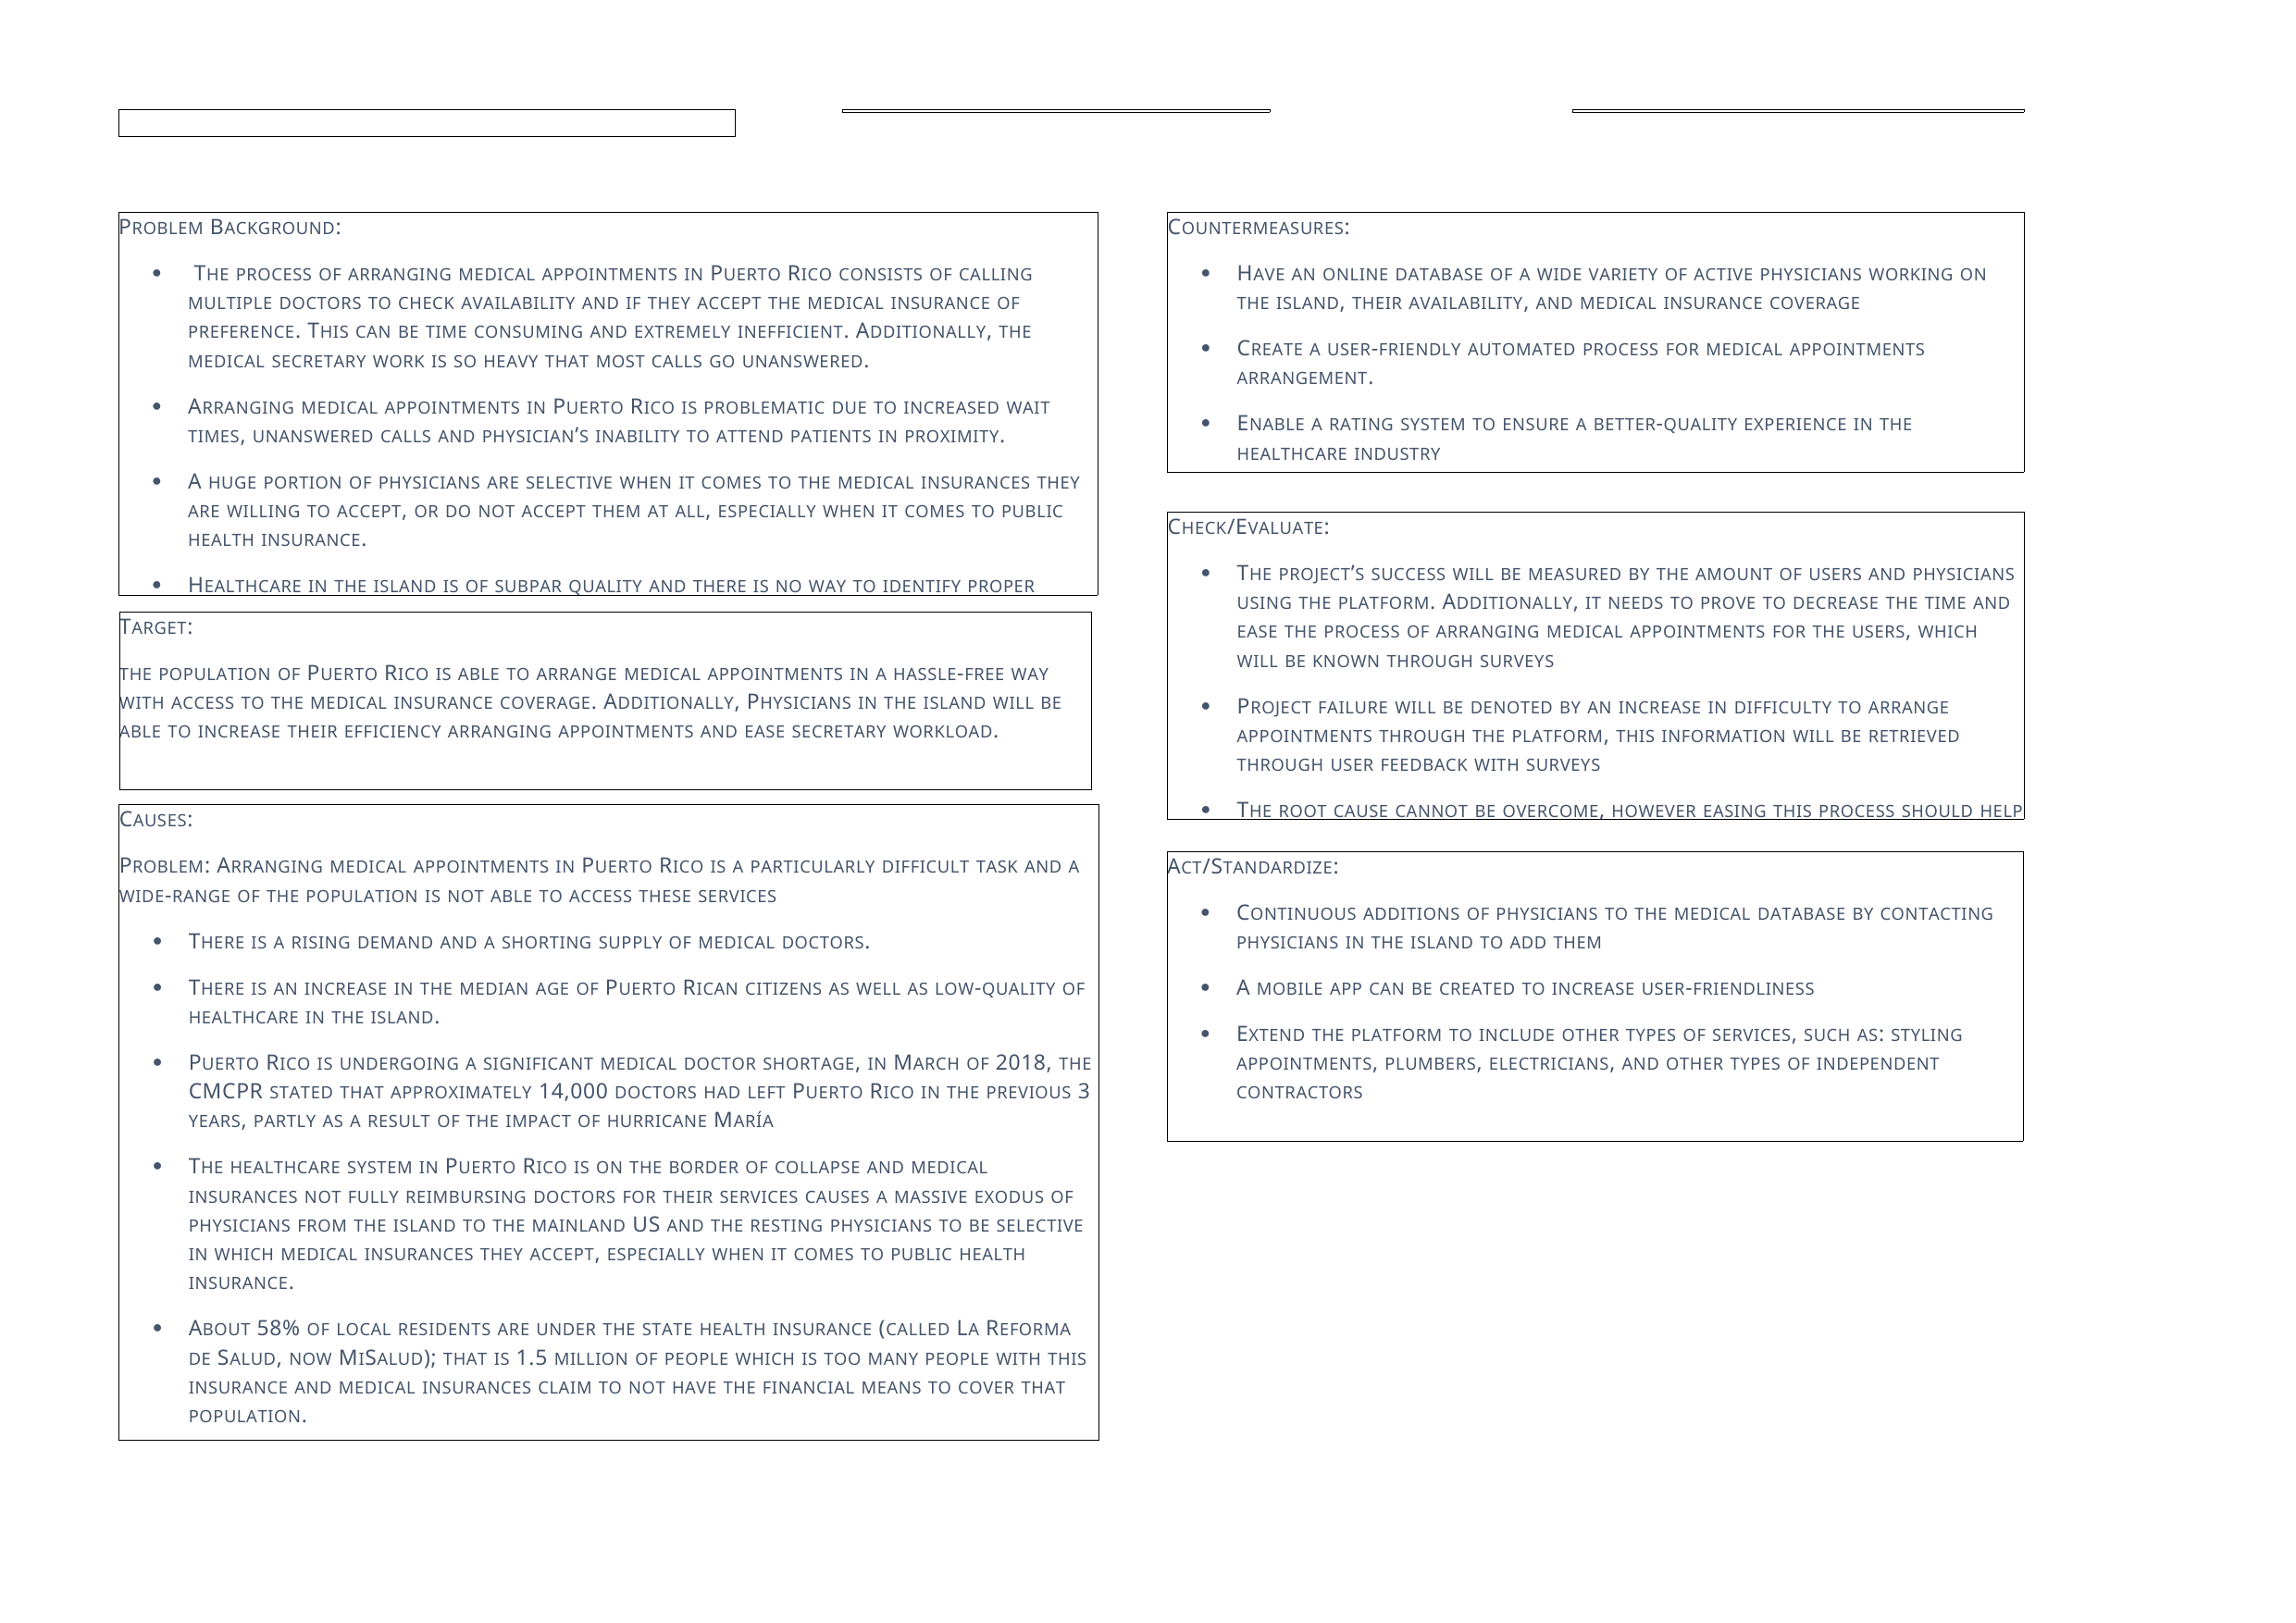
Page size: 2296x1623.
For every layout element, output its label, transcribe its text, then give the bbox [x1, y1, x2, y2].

text Countermeasures: [1168, 213, 2024, 241]
text Act/Standardize: [1168, 852, 2023, 880]
list The root cause cannot be overcome, however easing this process should help alleviate user’s manual labor for arranging their appointments [1202, 795, 2024, 819]
list The process of arranging medical appointments in Puerto Rico consists of calling multiple doctors to check availability and if they accept the medical insurance of preference. This can be time consuming and extremely inefficient. Additionally, the medical secretary work is so heavy that most calls go unanswered. [153, 258, 1098, 374]
list Create a user-friendly automated process for medical appointments arrangement. [1202, 333, 2024, 391]
list A huge portion of physicians are selective when it comes to the medical insurances they are willing to accept, or do not accept them at all, especially when it comes to public health insurance. [153, 466, 1098, 553]
list There is an increase in the median age of Puerto Rican citizens as well as low-quality of healthcare in the island. [154, 972, 1098, 1030]
list Project failure will be denoted by an increase in difficulty to arrange appointments through the platform, this information will be retrieved through user feedback with surveys [1202, 690, 2024, 777]
text Problem: Arranging medical appointments in Puerto Rico is a particularly difficult task and a wide-range of the population is not able to access these services [119, 850, 1098, 909]
list There is a rising demand and a shorting supply of medical doctors. [154, 925, 1098, 955]
list Have an online database of a wide variety of active physicians working on the island, their availability, and medical insurance coverage [1202, 258, 2024, 316]
list Healthcare in the island is of subpar quality and there is no way to identify proper healthcare treatment [153, 570, 1098, 595]
list Extend the platform to include other types of services, such as: styling appointments, plumbers, electricians, and other types of independent contractors [1201, 1019, 2023, 1106]
text the population of Puerto Rico is able to arrange medical appointments in a hassle-free way with access to the medical insurance coverage. Additionally, Physicians in the island will be able to increase their efficiency arranging appointments and ease secretary workload. [120, 658, 1091, 744]
list Enable a rating system to ensure a better-quality experience in the healthcare industry [1202, 408, 2024, 466]
text Target: [120, 613, 1091, 640]
list A mobile app can be created to increase user-friendliness [1201, 973, 2023, 1001]
text Problem Background: [119, 213, 1098, 241]
text Check/Evaluate: [1168, 513, 2024, 540]
list The healthcare system in Puerto Rico is on the border of collapse and medical insurances not fully reimbursing doctors for their services causes a massive exodus of physicians from the island to the mainland US and the resting physicians to be selective in which medical insurances they accept, especially when it comes to public health insurance. [154, 1151, 1098, 1295]
list Puerto Rico is undergoing a significant medical doctor shortage, in March of 2018, the CMCPR stated that approximately 14,000 doctors had left Puerto Rico in the previous 3 years, partly as a result of the impact of hurricane María [154, 1047, 1098, 1134]
list Arranging medical appointments in Puerto Rico is problematic due to increased wait times, unanswered calls and physician’s inability to attend patients in proximity. [153, 391, 1098, 449]
list The project’s success will be measured by the amount of users and physicians using the platform. Additionally, it needs to prove to decrease the time and ease the process of arranging medical appointments for the users, which will be known through surveys [1202, 558, 2024, 674]
text Causes: [119, 805, 1098, 833]
list About 58% of local residents are under the state health insurance (called La Reforma de Salud, now MiSalud); that is 1.5 million of people which is too many people with this insurance and medical insurances claim to not have the financial means to cover that population. [154, 1313, 1098, 1429]
list Continuous additions of physicians to the medical database by contacting physicians in the island to add them [1201, 898, 2023, 955]
